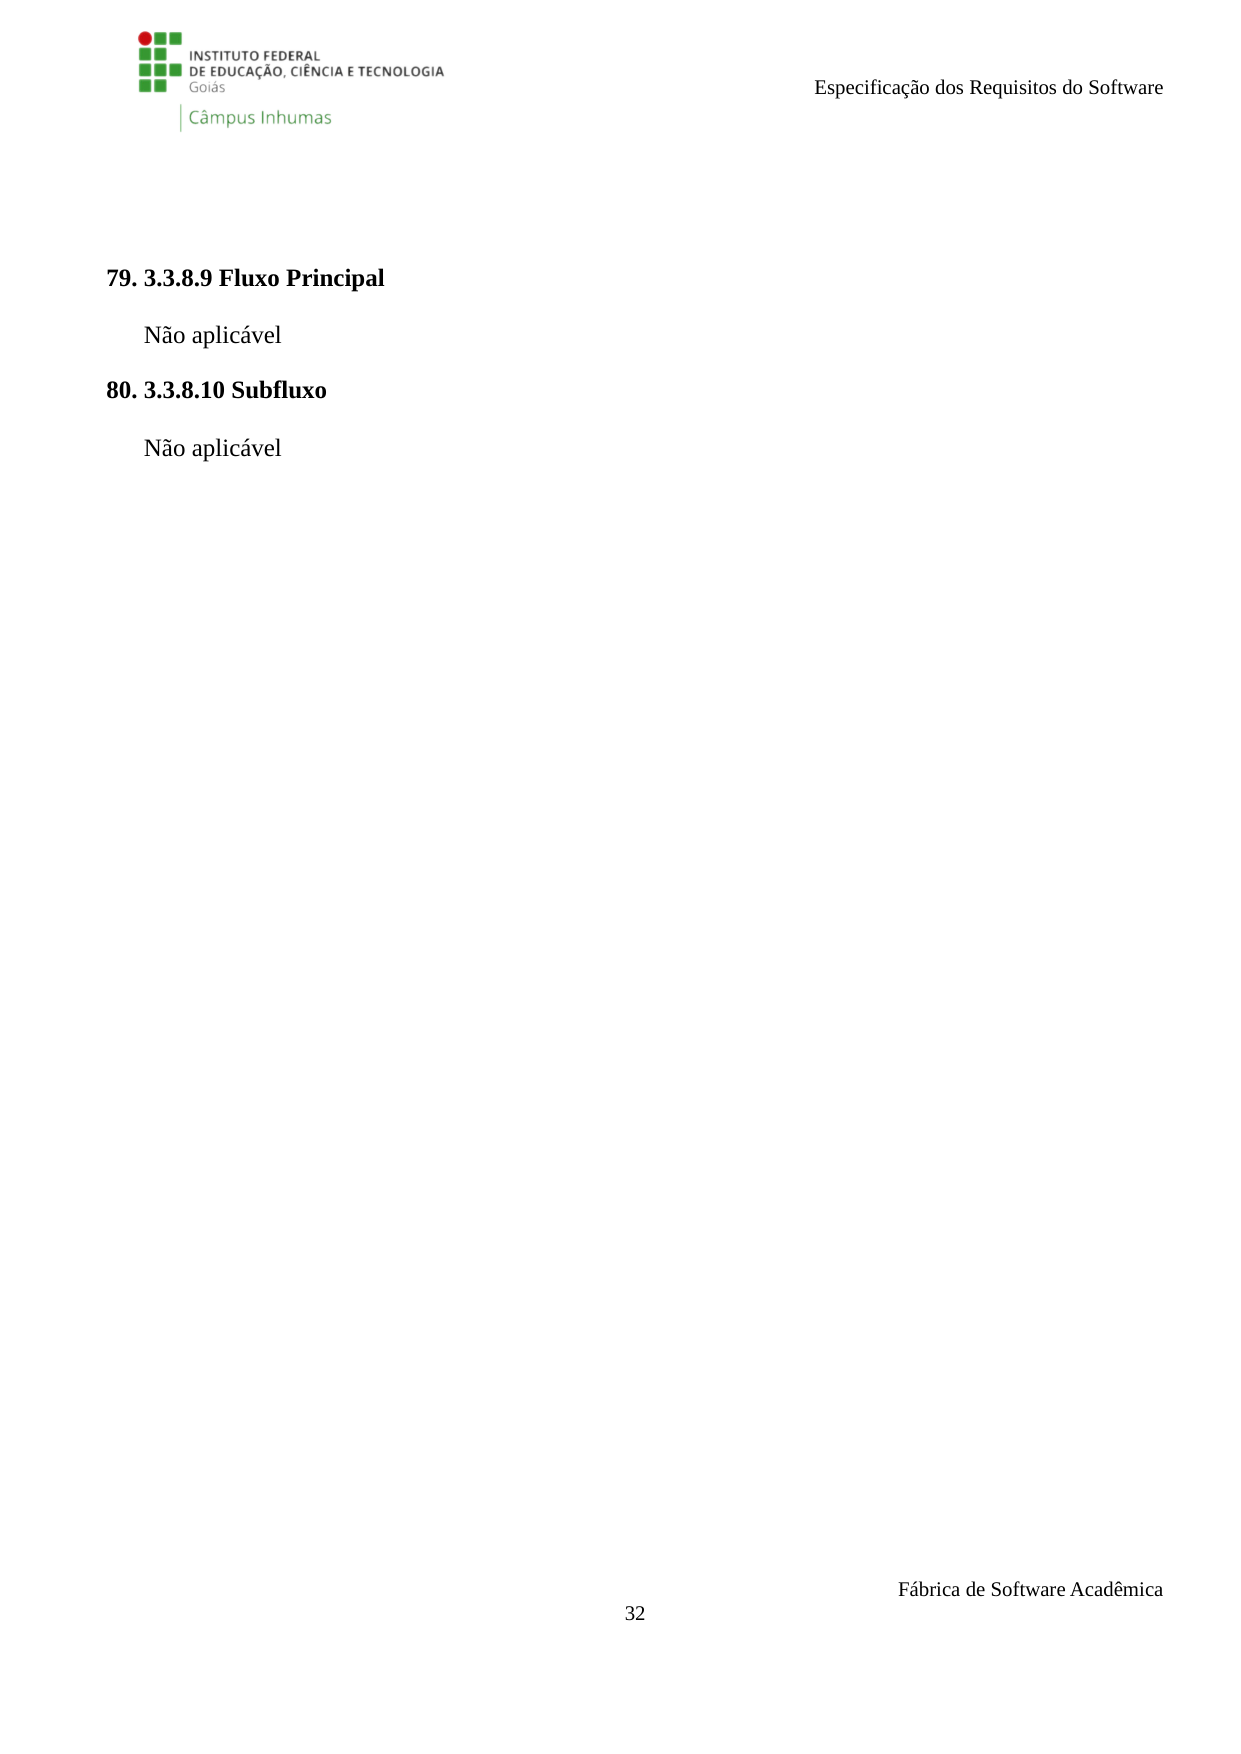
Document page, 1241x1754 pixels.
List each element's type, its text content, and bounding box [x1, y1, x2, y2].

list 3.3.8.10 Subfluxo [106, 375, 1163, 404]
text Não aplicável [106, 429, 1163, 462]
text Não aplicável [106, 317, 1163, 350]
list 3.3.8.9 Fluxo Principal [106, 263, 1163, 292]
